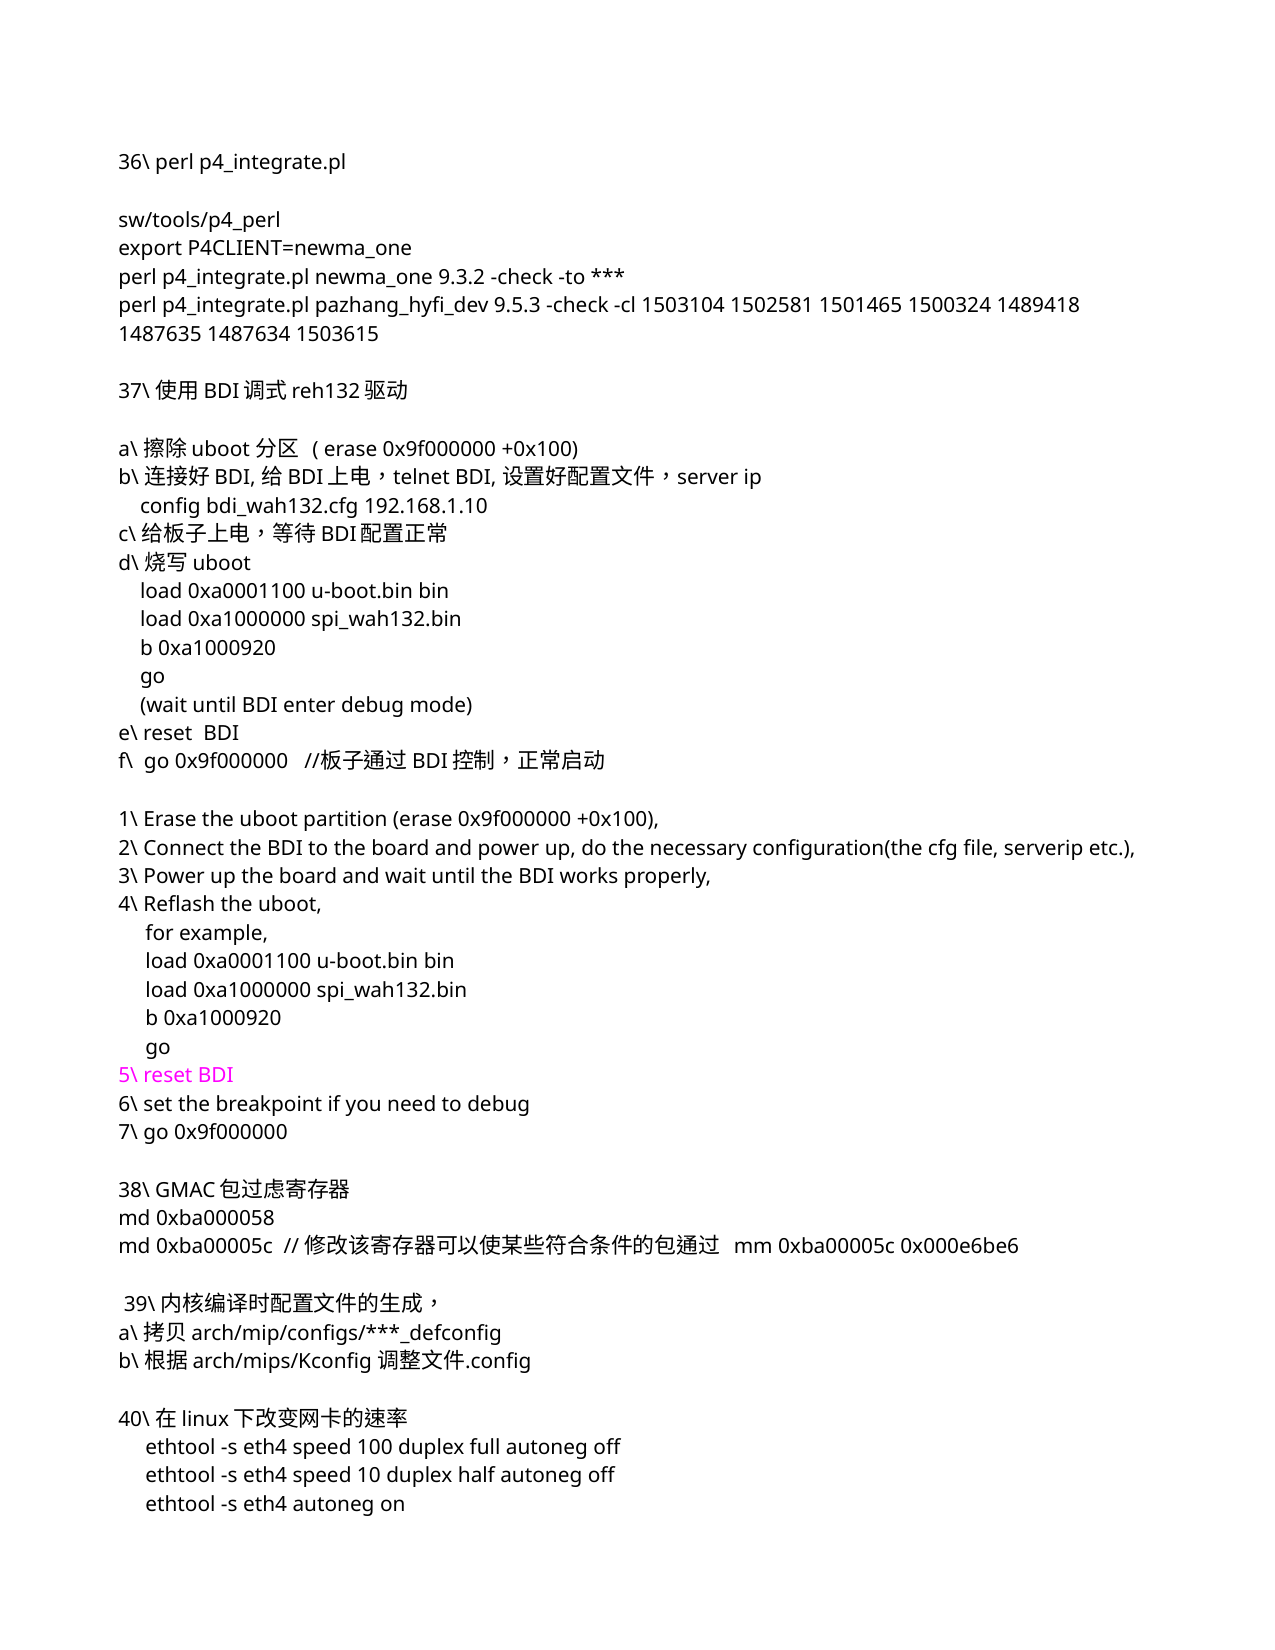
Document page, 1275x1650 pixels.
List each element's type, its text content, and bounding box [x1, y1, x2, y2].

text d\ 烧写uboot [118, 548, 1157, 576]
text export P4CLIENT=newma_one [118, 233, 1157, 262]
text perl p4_integrate.pl newma_one 9.3.2 -check -to *** [118, 262, 1157, 290]
text b\ 连接好BDI, 给BDI上电，telnet BDI, 设置好配置文件，server ip [118, 462, 1157, 491]
text sw/tools/p4_perl [118, 205, 1157, 233]
text 37\ 使用BDI调式reh132驱动 [118, 376, 1157, 405]
text e\ reset BDI [118, 718, 1157, 747]
text ethtool -s eth4 autoneg on [118, 1489, 1157, 1517]
text 1\ Erase the uboot partition (erase 0x9f000000 +0x100), 2\ Connect the BDI to the board and power up, do the necessary configuration(the cfg file, serverip etc.), 3\ Power up the board and wait until the BDI works properly, 4\ Reflash the uboot, for example, load 0xa0001100 u-boot.bin bin load 0xa1000000 spi_wah132.bin b 0xa1000920 go 5\ reset BDI 6\ set the breakpoint if you need to debug 7\ go 0x9f000000 [118, 804, 1157, 1146]
text 36\ perl p4_integrate.pl [118, 147, 1157, 176]
text 38\ GMAC包过虑寄存器 [118, 1175, 1157, 1203]
text go [118, 661, 1157, 690]
text perl p4_integrate.pl pazhang_hyfi_dev 9.5.3 -check -cl 1503104 1502581 1501465 1500324 1489418 1487635 1487634 1503615 [118, 290, 1157, 347]
text config bdi_wah132.cfg 192.168.1.10 [118, 491, 1157, 519]
text ethtool -s eth4 speed 100 duplex full autoneg off [118, 1432, 1157, 1461]
text a\ 擦除uboot 分区 ( erase 0x9f000000 +0x100) [118, 434, 1157, 462]
text md 0xba00005c // 修改该寄存器可以使某些符合条件的包通过 mm 0xba00005c 0x000e6be6 [118, 1232, 1157, 1260]
text b\ 根据arch/mips/Kconfig 调整文件.config [118, 1346, 1157, 1374]
text ethtool -s eth4 speed 10 duplex half autoneg off [118, 1461, 1157, 1489]
text f\ go 0x9f000000 //板子通过BDI控制，正常启动 [118, 747, 1157, 775]
text md 0xba000058 [118, 1203, 1157, 1232]
text load 0xa1000000 spi_wah132.bin [118, 604, 1157, 633]
text 40\ 在linux下改变网卡的速率 [118, 1404, 1157, 1432]
text load 0xa0001100 u-boot.bin bin [118, 576, 1157, 604]
text (wait until BDI enter debug mode) [118, 690, 1157, 718]
text a\ 拷贝arch/mip/configs/***_defconfig [118, 1318, 1157, 1346]
text 39\ 内核编译时配置文件的生成， [118, 1289, 1157, 1318]
text c\ 给板子上电，等待BDI配置正常 [118, 519, 1157, 548]
text b 0xa1000920 [118, 633, 1157, 661]
